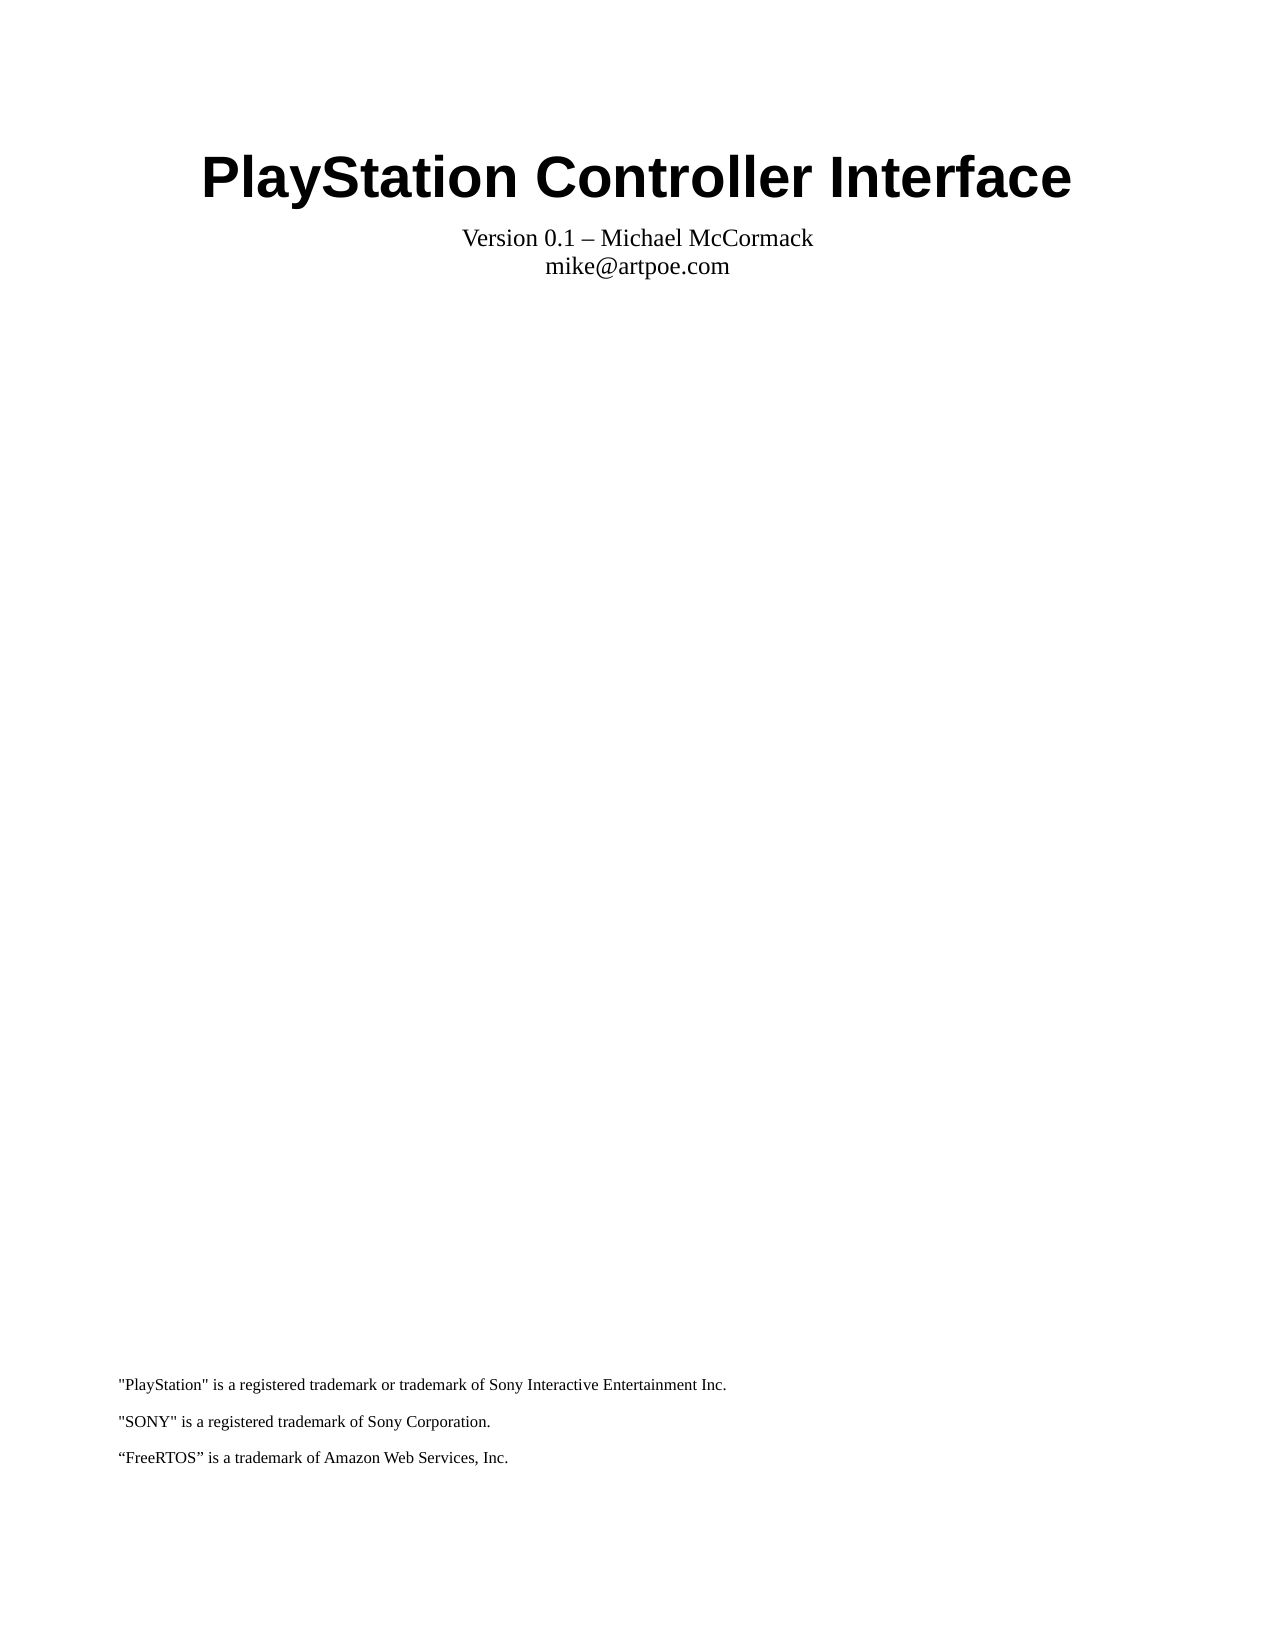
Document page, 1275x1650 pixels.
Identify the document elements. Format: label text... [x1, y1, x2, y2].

subtitle "SONY" is a registered trademark of Sony Corporation. [118, 1411, 1157, 1431]
subtitle “FreeRTOS” is a trademark of Amazon Web Services, Inc. [118, 1448, 1157, 1467]
text Version 0.1 – Michael McCormack [118, 223, 1157, 251]
text mike@artpoe.com [118, 251, 1157, 280]
title PlayStation Controller Interface [118, 143, 1157, 210]
subtitle "PlayStation" is a registered trademark or trademark of Sony Interactive Entertainment Inc. [118, 1375, 1157, 1394]
